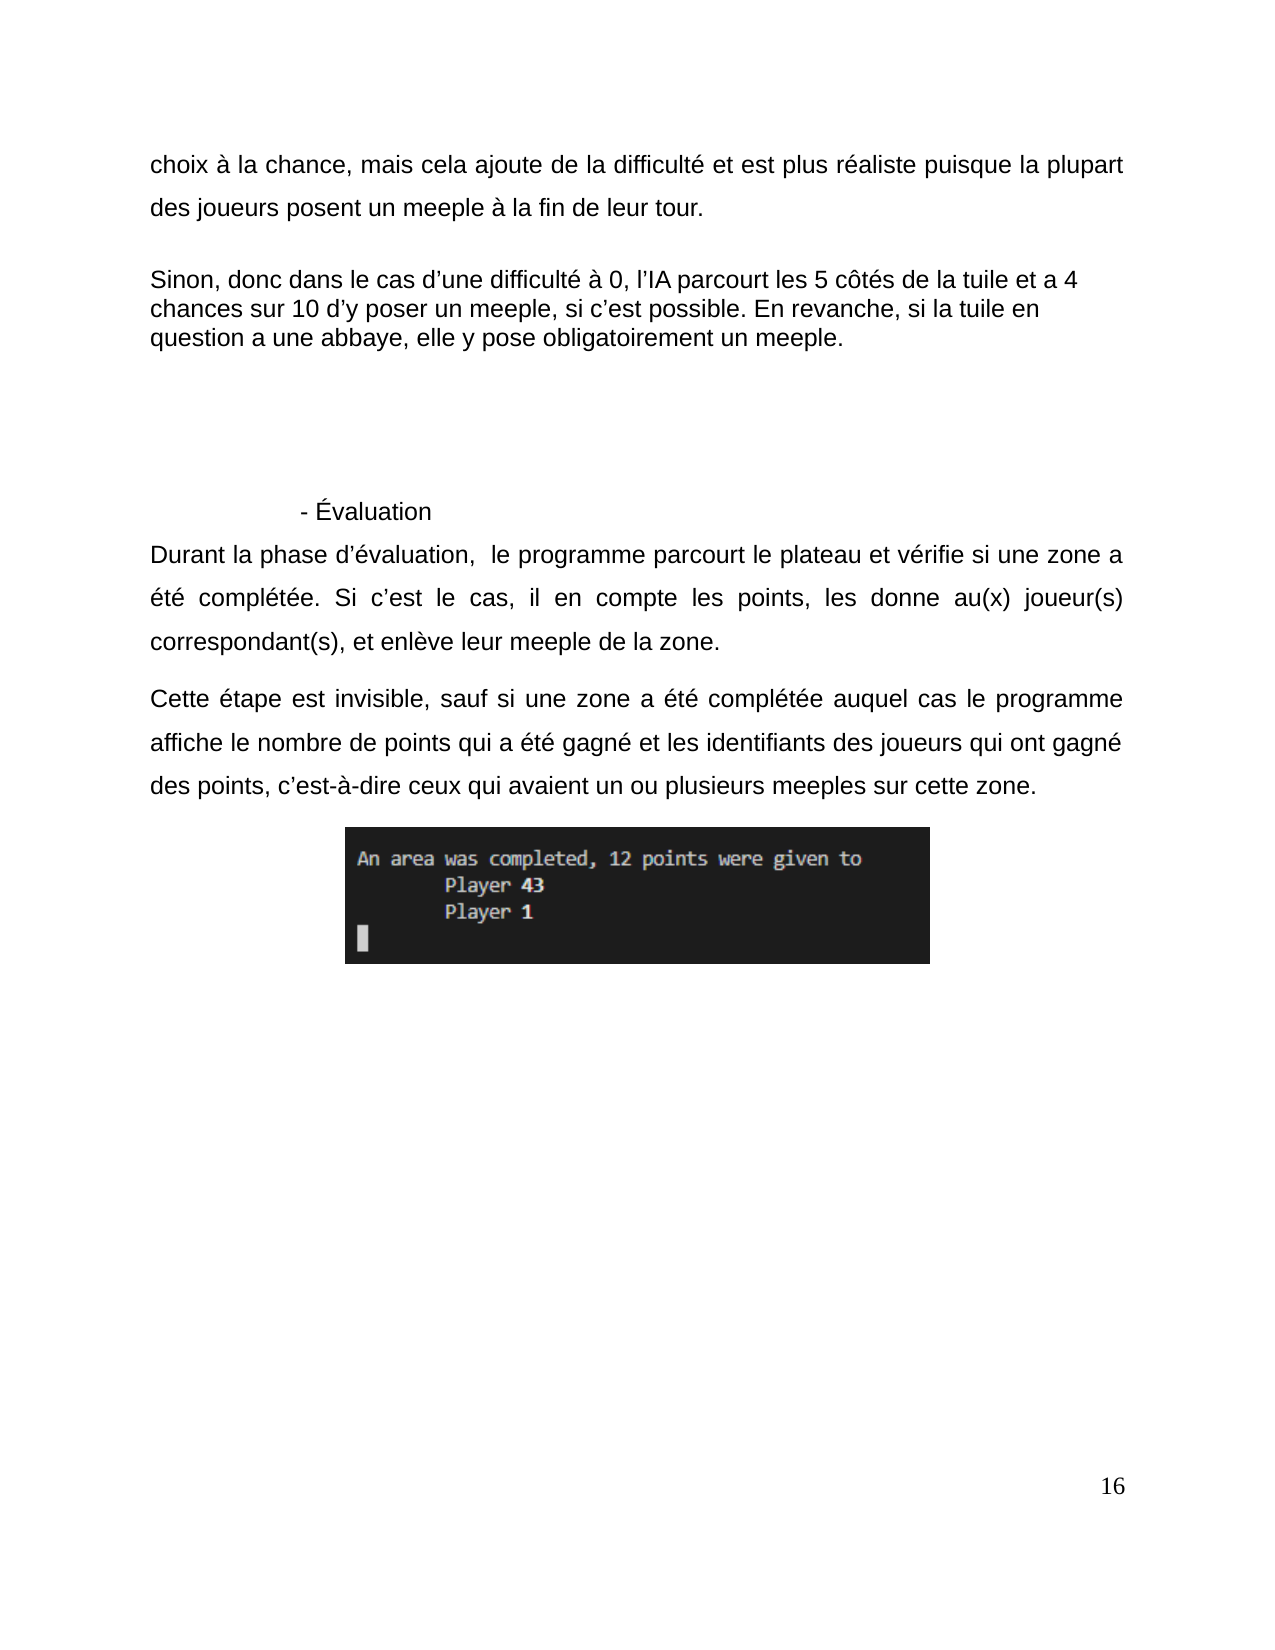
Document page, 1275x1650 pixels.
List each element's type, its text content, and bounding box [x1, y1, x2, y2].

subtitle - Évaluation [150, 497, 1125, 525]
text Cette étape est invisible, sauf si une zone a été complétée auquel cas le programme affiche le nombre de points qui a été gagné et les identifiants des joueurs qui ont gagné des points, c’est-à-dire ceux qui avaient un ou plusieurs meeples sur cette zone. [150, 684, 1125, 799]
text Durant la phase d’évaluation, le programme parcourt le plateau et vérifie si une zone a été complétée. Si c’est le cas, il en compte les points, les donne au(x) joueur(s) correspondant(s), et enlève leur meeple de la zone. [150, 540, 1125, 655]
subtitle Sinon, donc dans le cas d’une difficulté à 0, l’IA parcourt les 5 côtés de la tuile et a 4 chances sur 10 d’y poser un meeple, si c’est possible. En revanche, si la tuile en question a une abbaye, elle y pose obligatoirement un meeple. [150, 265, 1125, 352]
picture [345, 827, 930, 964]
text choix à la chance, mais cela ajoute de la difficulté et est plus réaliste puisque la plupart des joueurs posent un meeple à la fin de leur tour. [150, 150, 1125, 222]
